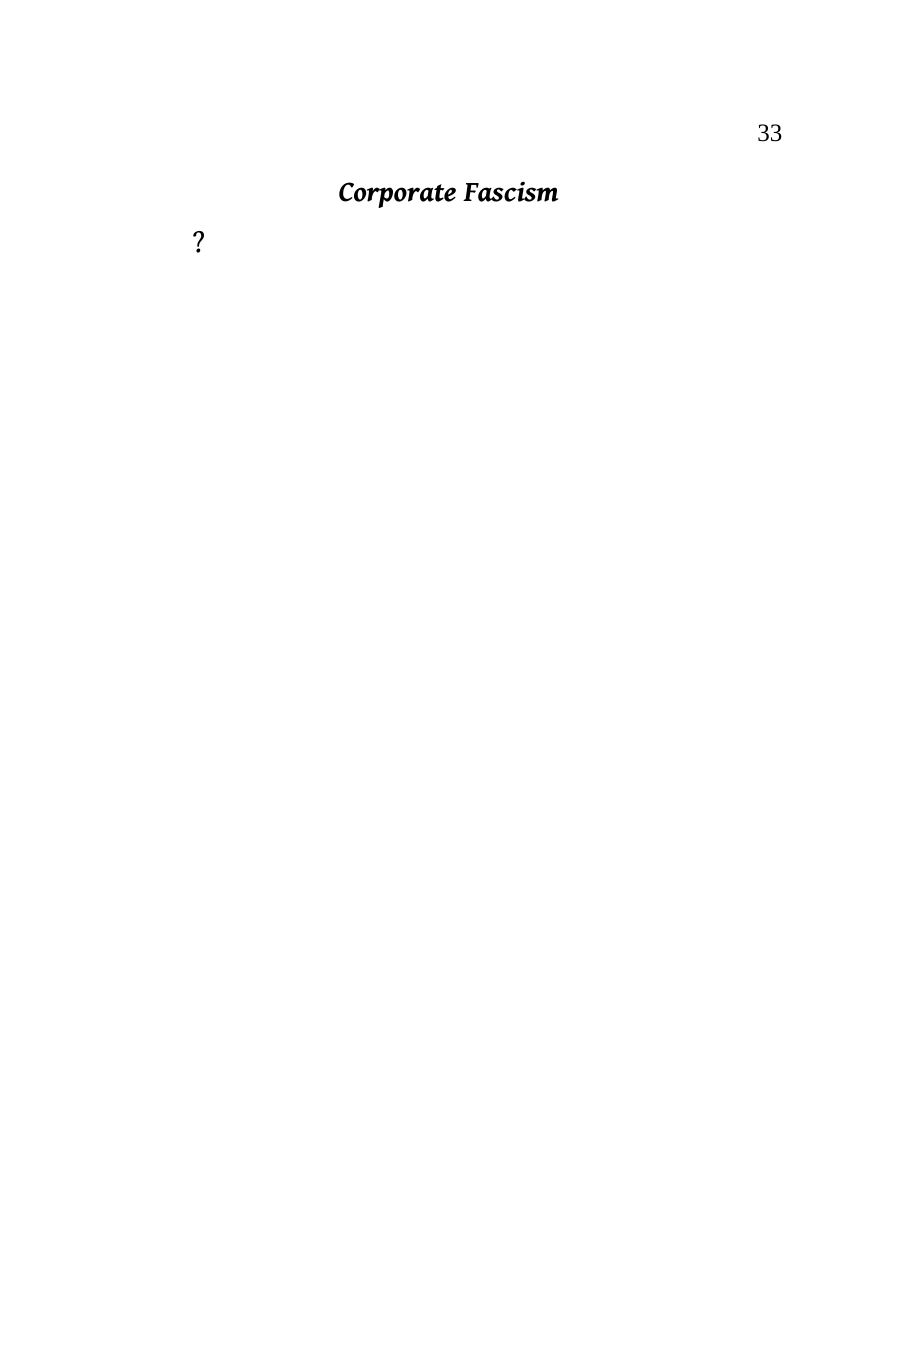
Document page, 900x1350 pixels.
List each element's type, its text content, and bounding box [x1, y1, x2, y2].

text Corporate Fascism [118, 176, 782, 210]
text ? [118, 227, 782, 261]
